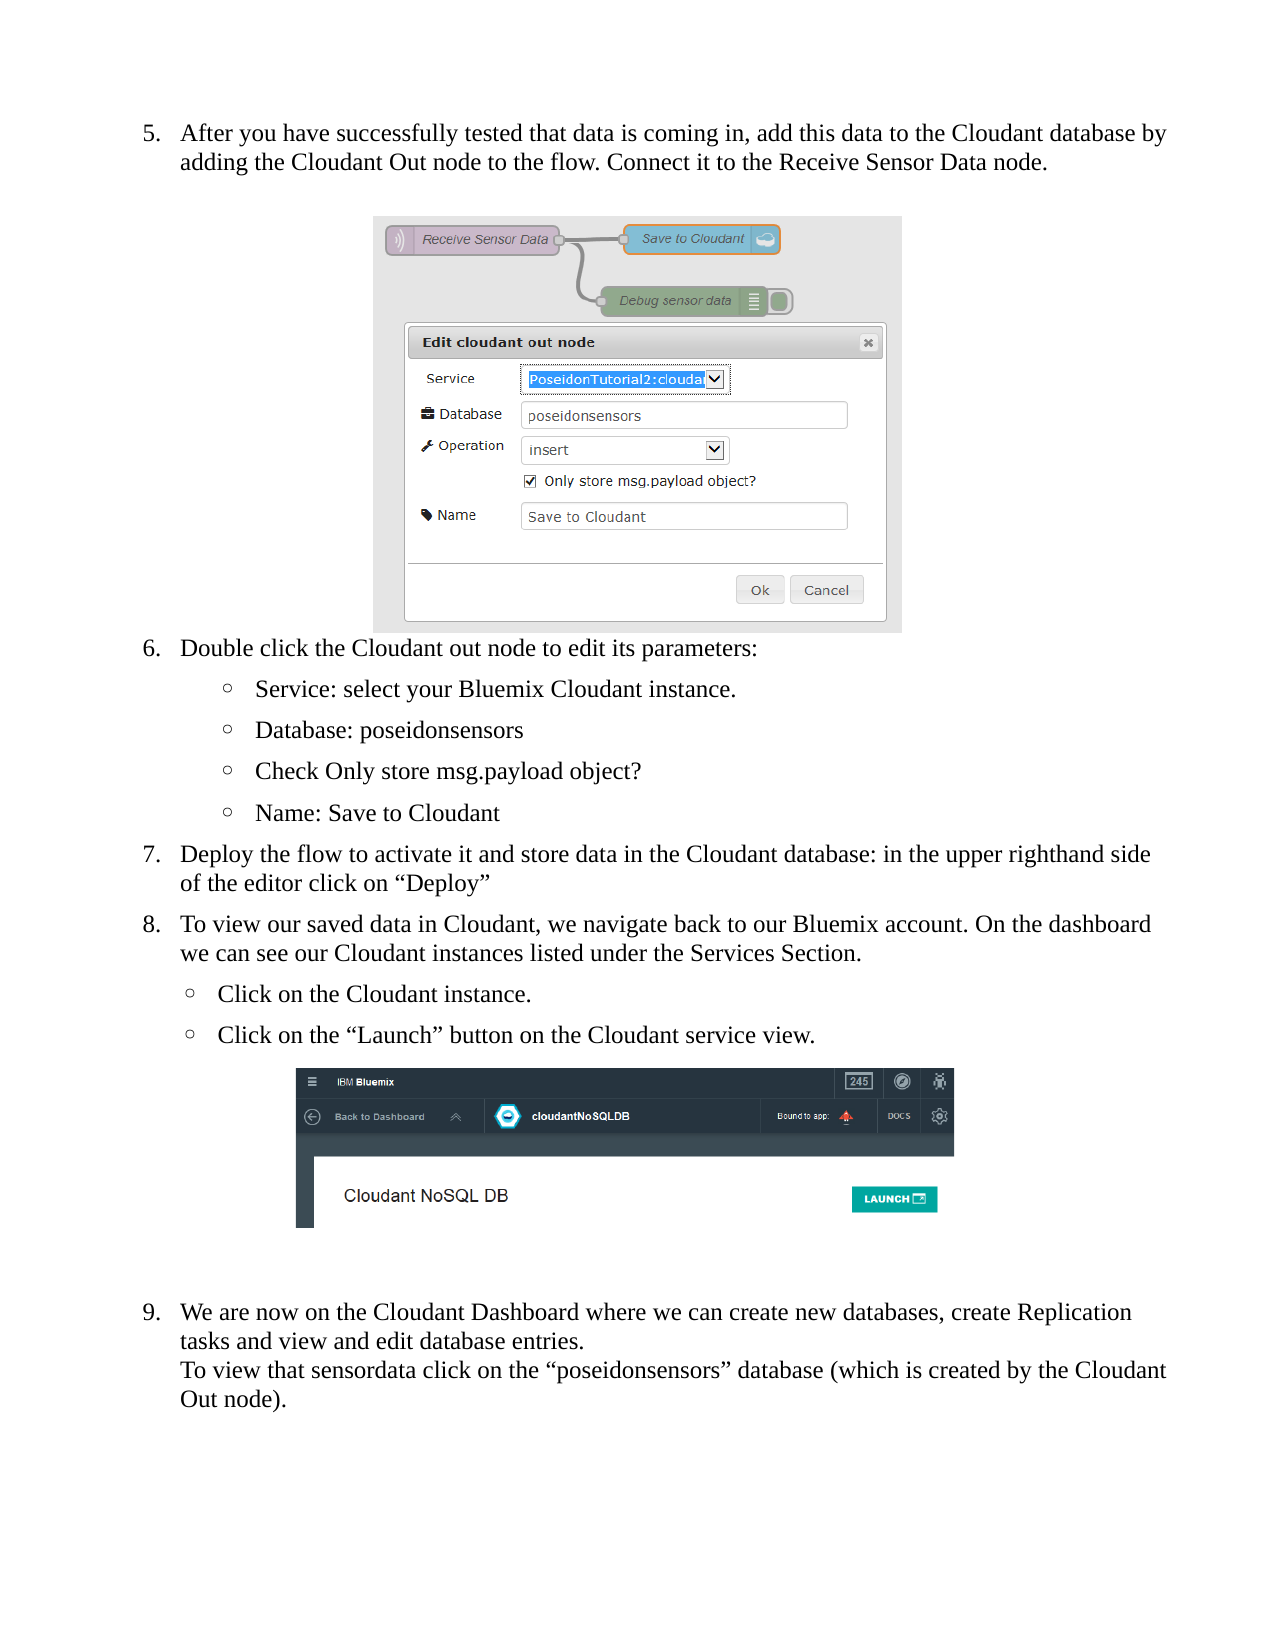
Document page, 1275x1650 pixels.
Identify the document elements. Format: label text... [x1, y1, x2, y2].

list Name: Save to Cloudant [217, 798, 1170, 826]
list Database: poseidonsensors [217, 715, 1170, 744]
list Click on the “Launch” button on the Cloudant service view. [180, 1020, 1170, 1285]
list Click on the Cloudant instance. [180, 979, 1170, 1008]
list Service: select your Bluemix Cloudant instance. [217, 674, 1170, 703]
list Deploy the flow to activate it and store data in the Cloudant database: in the upper righthand side of the editor click on “Deploy” [142, 839, 1170, 896]
list Double click the Cloudant out node to edit its parameters: [142, 217, 1170, 661]
picture [373, 216, 902, 633]
list After you have successfully tested that data is coming in, add this data to the Cloudant database by adding the Cloudant Out node to the flow. Connect it to the Receive Sensor Data node. [142, 118, 1170, 204]
list Check Only store msg.payload object? [217, 756, 1170, 785]
list To view our saved data in Cloudant, we navigate back to our Bluemix account. On the dashboard we can see our Cloudant instances listed under the Services Section. [142, 909, 1170, 966]
picture [295, 1068, 955, 1228]
list We are now on the Cloudant Dashboard where we can create new databases, create Replication tasks and view and edit database entries. To view that sensordata click on the “poseidonsensors” database (which is created by the Cloudant Out node). [142, 1297, 1170, 1412]
